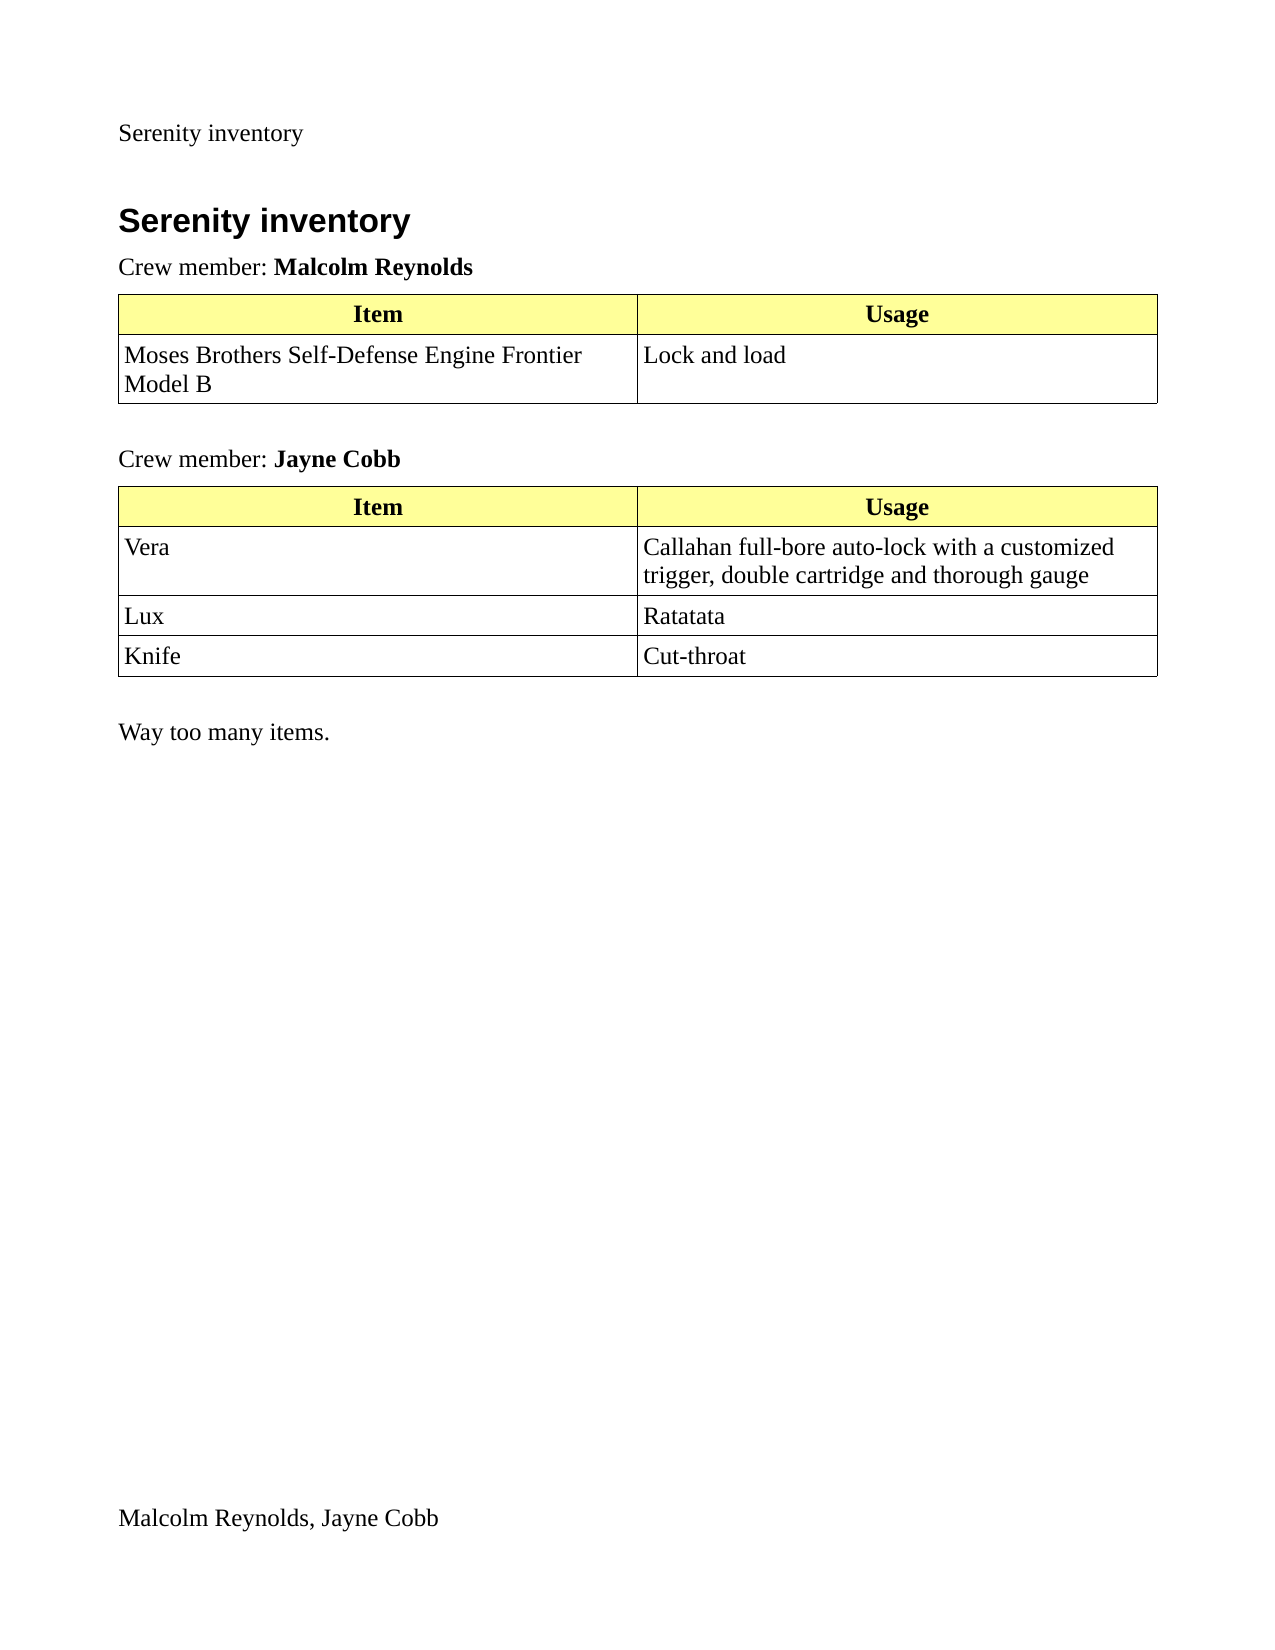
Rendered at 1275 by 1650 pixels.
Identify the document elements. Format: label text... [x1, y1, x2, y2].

table_header Item [119, 295, 637, 334]
table_cell Callahan full-bore auto-lock with a customized trigger, double cartridge and thorough gauge [638, 527, 1157, 595]
table_cell Cut-throat [638, 636, 1157, 676]
table_cell Ratatata [638, 596, 1157, 635]
table_header Usage [638, 487, 1157, 526]
text Crew member: Malcolm Reynolds [118, 252, 1157, 281]
text Crew member: Jayne Cobb [118, 444, 1157, 473]
table_cell Vera [119, 527, 637, 595]
table_header Item [119, 487, 637, 526]
table_cell Moses Brothers Self-Defense Engine Frontier Model B [119, 335, 637, 403]
subtitle Serenity inventory [118, 201, 1157, 240]
table_cell Lux [119, 596, 637, 635]
table_cell Lock and load [638, 335, 1157, 403]
table_cell Knife [119, 636, 637, 676]
table_header Usage [638, 295, 1157, 334]
text Way too many items. [118, 717, 1157, 746]
